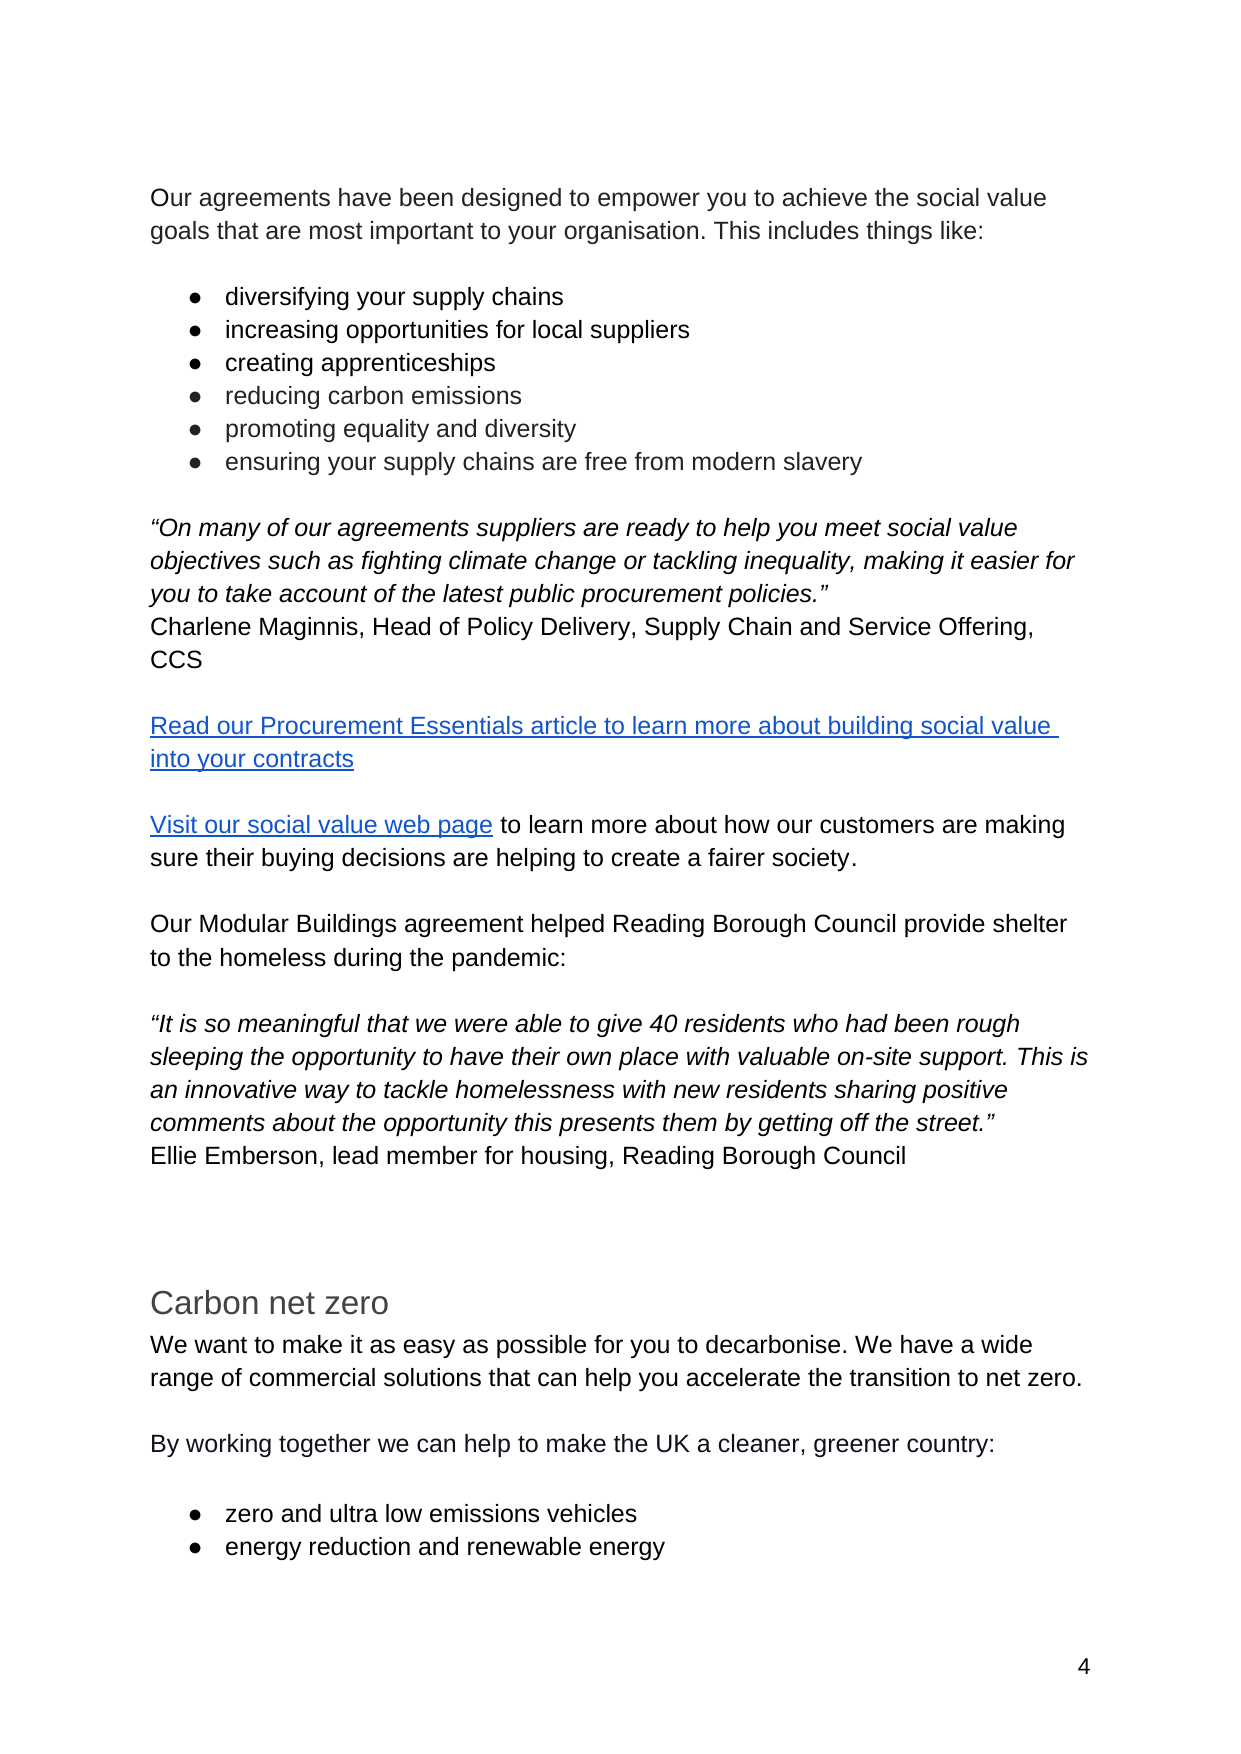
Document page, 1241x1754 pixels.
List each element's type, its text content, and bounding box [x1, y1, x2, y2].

list increasing opportunities for local suppliers [187, 315, 1090, 344]
text Our agreements have been designed to empower you to achieve the social value goals that are most important to your organisation. This includes things like: [150, 183, 1090, 245]
text Ellie Emberson, lead member for housing, Reading Borough Council [150, 1141, 1090, 1169]
text “On many of our agreements suppliers are ready to help you meet social value objectives such as fighting climate change or tackling inequality, making it easier for you to take account of the latest public procurement policies.” [150, 513, 1090, 608]
subtitle Carbon net zero [150, 1283, 1090, 1321]
text Visit our social value web page to learn more about how our customers are making sure their buying decisions are helping to create a fairer society. [150, 810, 1090, 872]
list diversifying your supply chains [187, 282, 1090, 311]
text Read our Procurement Essentials article to learn more about building social value into your contracts [150, 711, 1090, 773]
list creating apprenticeships [187, 348, 1090, 377]
text “It is so meaningful that we were able to give 40 residents who had been rough sleeping the opportunity to have their own place with valuable on-site support. This is an innovative way to tackle homelessness with new residents sharing positive comments about the opportunity this presents them by getting off the street.” [150, 1008, 1090, 1136]
text Charlene Maginnis, Head of Policy Delivery, Supply Chain and Service Offering, CCS [150, 612, 1090, 674]
list promoting equality and diversity [187, 414, 1090, 443]
list ensuring your supply chains are free from modern slavery [187, 447, 1090, 476]
list zero and ultra low emissions vehicles [187, 1499, 1090, 1528]
text Our Modular Buildings agreement helped Reading Borough Council provide shelter to the homeless during the pandemic: [150, 909, 1090, 971]
text We want to make it as easy as possible for you to decarbonise. We have a wide range of commercial solutions that can help you accelerate the transition to net zero. [150, 1330, 1090, 1391]
text By working together we can help to make the UK a cleaner, greener country: [150, 1429, 1090, 1457]
list energy reduction and renewable energy [187, 1532, 1090, 1561]
list reducing carbon emissions [187, 381, 1090, 410]
